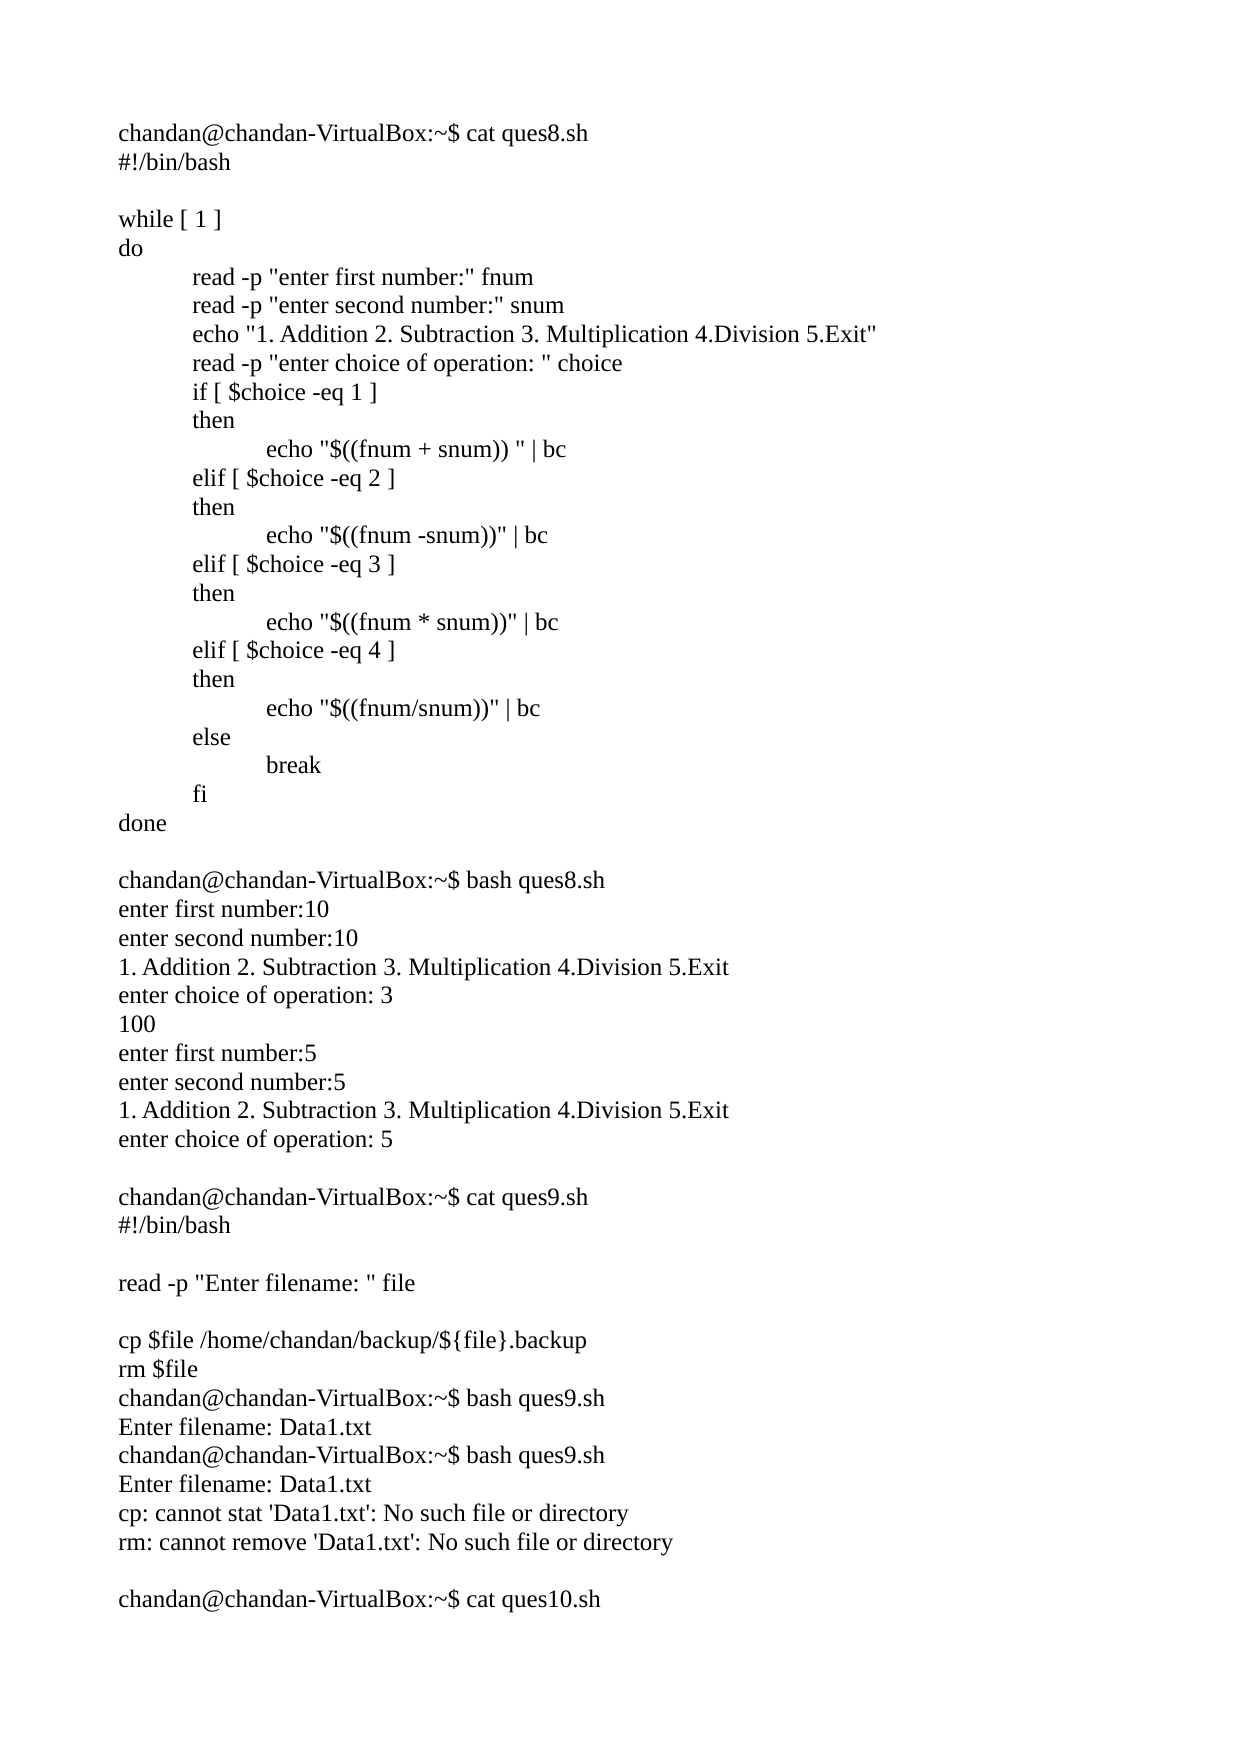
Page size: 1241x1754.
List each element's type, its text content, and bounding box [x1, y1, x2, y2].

text echo "1. Addition 2. Subtraction 3. Multiplication 4.Division 5.Exit" [118, 319, 1122, 348]
text Enter filename: Data1.txt [118, 1469, 1122, 1498]
text enter second number:5 [118, 1067, 1122, 1096]
text enter second number:10 [118, 923, 1122, 952]
text fi [118, 779, 1122, 808]
text read -p "enter first number:" fnum [118, 262, 1122, 291]
text echo "$((fnum + snum)) " | bc [118, 434, 1122, 463]
text done [118, 808, 1122, 837]
text echo "$((fnum * snum))" | bc [118, 607, 1122, 636]
text then [118, 664, 1122, 693]
text echo "$((fnum/snum))" | bc [118, 693, 1122, 722]
text else [118, 722, 1122, 751]
text enter first number:5 [118, 1038, 1122, 1067]
text elif [ $choice -eq 2 ] [118, 463, 1122, 492]
text enter choice of operation: 3 [118, 981, 1122, 1009]
text chandan@chandan-VirtualBox:~$ bash ques8.sh [118, 866, 1122, 894]
text elif [ $choice -eq 3 ] [118, 549, 1122, 578]
text elif [ $choice -eq 4 ] [118, 636, 1122, 664]
text cp $file /home/chandan/backup/${file}.backup [118, 1326, 1122, 1354]
text Enter filename: Data1.txt [118, 1412, 1122, 1441]
text chandan@chandan-VirtualBox:~$ bash ques9.sh [118, 1441, 1122, 1469]
text enter first number:10 [118, 894, 1122, 923]
text echo "$((fnum -snum))" | bc [118, 521, 1122, 549]
text #!/bin/bash [118, 1211, 1122, 1239]
text enter choice of operation: 5 [118, 1124, 1122, 1153]
text 1. Addition 2. Subtraction 3. Multiplication 4.Division 5.Exit [118, 1096, 1122, 1124]
text cp: cannot stat 'Data1.txt': No such file or directory [118, 1498, 1122, 1527]
text chandan@chandan-VirtualBox:~$ cat ques9.sh [118, 1182, 1122, 1211]
text chandan@chandan-VirtualBox:~$ cat ques10.sh [118, 1584, 1122, 1613]
text then [118, 492, 1122, 521]
text read -p "enter choice of operation: " choice [118, 348, 1122, 377]
text then [118, 578, 1122, 607]
text then [118, 406, 1122, 434]
text if [ $choice -eq 1 ] [118, 377, 1122, 406]
text chandan@chandan-VirtualBox:~$ bash ques9.sh [118, 1383, 1122, 1412]
text #!/bin/bash [118, 147, 1122, 176]
text break [118, 751, 1122, 779]
text read -p "enter second number:" snum [118, 291, 1122, 319]
text read -p "Enter filename: " file [118, 1268, 1122, 1297]
text 1. Addition 2. Subtraction 3. Multiplication 4.Division 5.Exit [118, 952, 1122, 981]
text rm: cannot remove 'Data1.txt': No such file or directory [118, 1527, 1122, 1556]
text rm $file [118, 1354, 1122, 1383]
text while [ 1 ] [118, 204, 1122, 233]
text do [118, 233, 1122, 262]
text 100 [118, 1009, 1122, 1038]
text chandan@chandan-VirtualBox:~$ cat ques8.sh [118, 118, 1122, 147]
